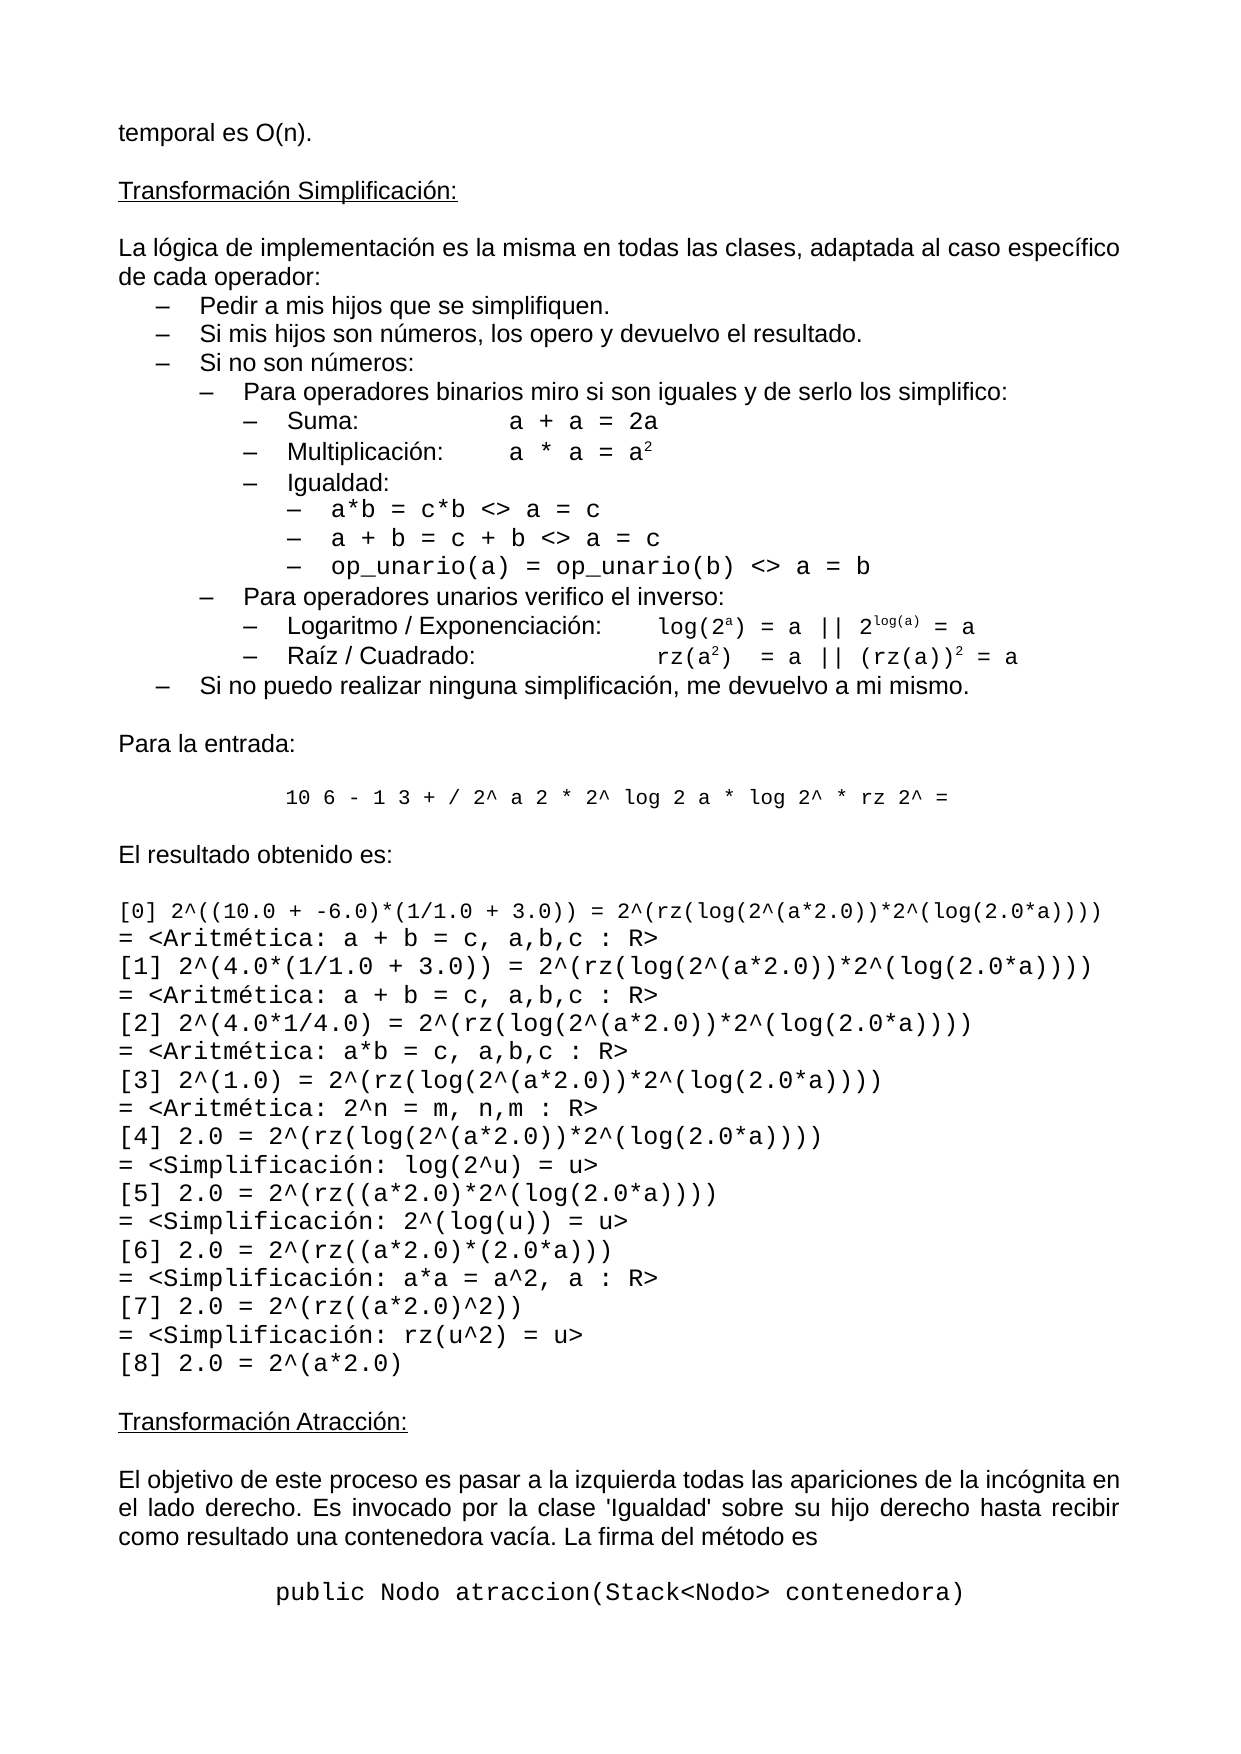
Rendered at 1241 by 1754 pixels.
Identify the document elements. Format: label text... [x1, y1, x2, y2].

list a*b = c*b <> a = c [287, 497, 1122, 525]
list Raíz / Cuadrado: rz(a2) = a || (rz(a))2 = a [243, 641, 1122, 671]
list Suma: a + a = 2a [243, 406, 1122, 437]
text = <Aritmética: a*b = c, a,b,c : R> [118, 1039, 1122, 1067]
text = <Simplificación: rz(u^2) = u> [118, 1322, 1122, 1351]
text El objetivo de este proceso es pasar a la izquierda todas las apariciones de la incógnita en el lado derecho. Es invocado por la clase 'Igualdad' sobre su hijo derecho hasta recibir como resultado una contenedora vacía. La firma del método es [118, 1465, 1122, 1551]
text [5] 2.0 = 2^(rz((a*2.0)*2^(log(2.0*a)))) [118, 1181, 1122, 1209]
list a + b = c + b <> a = c [287, 525, 1122, 553]
text [3] 2^(1.0) = 2^(rz(log(2^(a*2.0))*2^(log(2.0*a)))) [118, 1067, 1122, 1096]
list Para operadores unarios verifico el inverso: [199, 582, 1122, 611]
text temporal es O(n). [118, 118, 1122, 147]
text Transformación Simplificación: [118, 176, 1122, 204]
list Pedir a mis hijos que se simplifiquen. [156, 291, 1122, 319]
text [2] 2^(4.0*1/4.0) = 2^(rz(log(2^(a*2.0))*2^(log(2.0*a)))) [118, 1011, 1122, 1039]
text public Nodo atraccion(Stack<Nodo> contenedora) [118, 1580, 1122, 1608]
text = <Aritmética: a + b = c, a,b,c : R> [118, 982, 1122, 1011]
text = <Aritmética: a + b = c, a,b,c : R> [118, 926, 1122, 954]
list Si no puedo realizar ninguna simplificación, me devuelvo a mi mismo. [156, 671, 1122, 700]
text [1] 2^(4.0*(1/1.0 + 3.0)) = 2^(rz(log(2^(a*2.0))*2^(log(2.0*a)))) [118, 954, 1122, 982]
list op_unario(a) = op_unario(b) <> a = b [287, 553, 1122, 582]
list Igualdad: [243, 468, 1122, 497]
list Si mis hijos son números, los opero y devuelvo el resultado. [156, 319, 1122, 348]
text [8] 2.0 = 2^(a*2.0) [118, 1351, 1122, 1379]
text = <Aritmética: 2^n = m, n,m : R> [118, 1096, 1122, 1124]
list Para operadores binarios miro si son iguales y de serlo los simplifico: [199, 377, 1122, 406]
text Transformación Atracción: [118, 1407, 1122, 1436]
text = <Simplificación: log(2^u) = u> [118, 1152, 1122, 1181]
text [7] 2.0 = 2^(rz((a*2.0)^2)) [118, 1294, 1122, 1322]
text El resultado obtenido es: [118, 840, 1122, 868]
list Logaritmo / Exponenciación: log(2a) = a || 2log(a) = a [243, 611, 1122, 641]
text Para la entrada: [118, 729, 1122, 758]
text [6] 2.0 = 2^(rz((a*2.0)*(2.0*a))) [118, 1237, 1122, 1266]
text La lógica de implementación es la misma en todas las clases, adaptada al caso específico de cada operador: [118, 233, 1122, 291]
text = <Simplificación: 2^(log(u)) = u> [118, 1209, 1122, 1237]
text [0] 2^((10.0 + -6.0)*(1/1.0 + 3.0)) = 2^(rz(log(2^(a*2.0))*2^(log(2.0*a)))) [118, 897, 1122, 926]
text = <Simplificación: a*a = a^2, a : R> [118, 1266, 1122, 1294]
list Si no son números: [156, 348, 1122, 377]
list Multiplicación: a * a = a2 [243, 437, 1122, 468]
text 10 6 - 1 3 + / 2^ a 2 * 2^ log 2 a * log 2^ * rz 2^ = [118, 781, 1122, 811]
text [4] 2.0 = 2^(rz(log(2^(a*2.0))*2^(log(2.0*a)))) [118, 1124, 1122, 1152]
